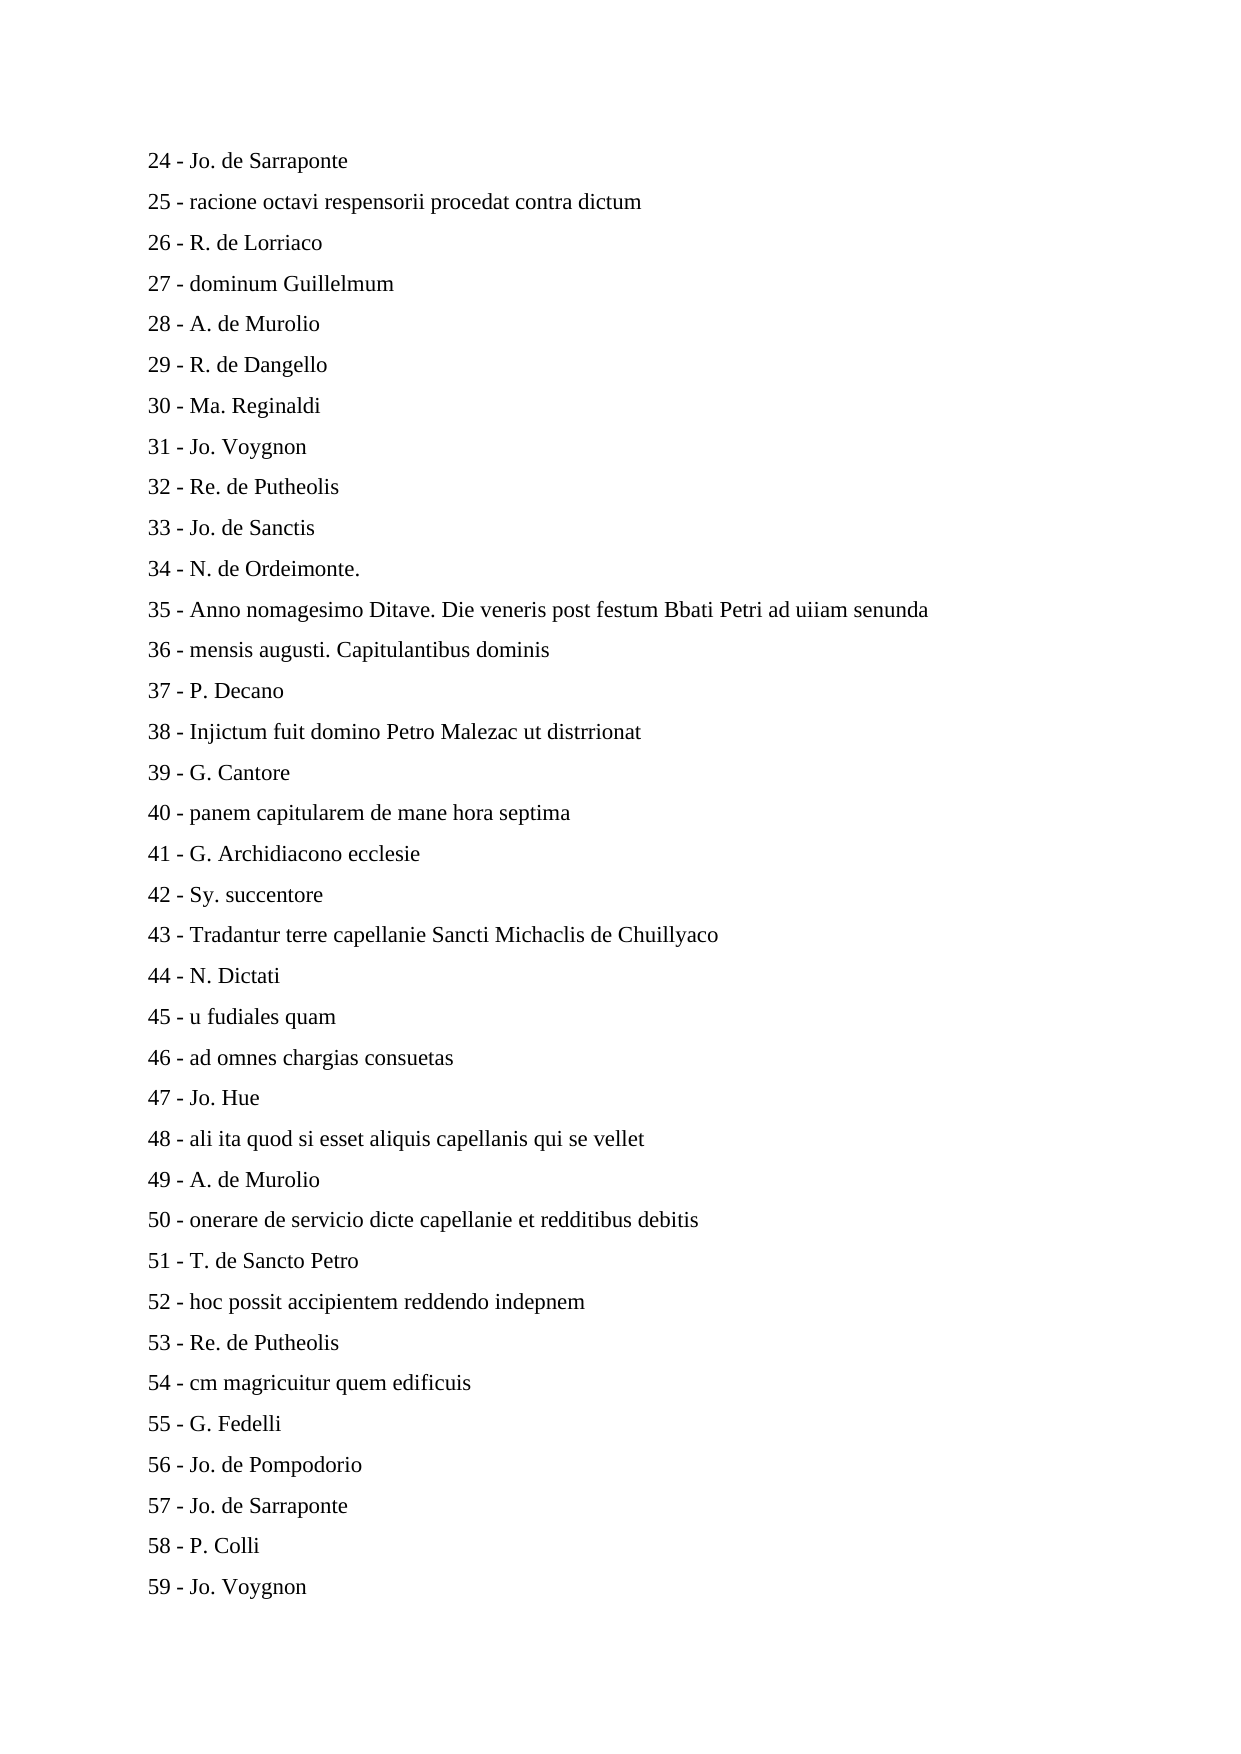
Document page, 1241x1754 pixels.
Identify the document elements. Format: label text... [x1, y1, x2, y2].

text 36 - mensis augusti. Capitulantibus dominis [148, 636, 1093, 663]
text 58 - P. Colli [148, 1532, 1093, 1559]
text 29 - R. de Dangello [148, 351, 1093, 378]
text 48 - ali ita quod si esset aliquis capellanis qui se vellet [148, 1125, 1093, 1151]
text 42 - Sy. succentore [148, 881, 1093, 907]
text 34 - N. de Ordeimonte. [148, 555, 1093, 581]
text 40 - panem capitularem de mane hora septima [148, 799, 1093, 826]
text 30 - Ma. Reginaldi [148, 392, 1093, 418]
text 27 - dominum Guillelmum [148, 270, 1093, 296]
text 39 - G. Cantore [148, 758, 1093, 785]
text 50 - onerare de servicio dicte capellanie et redditibus debitis [148, 1207, 1093, 1233]
text 35 - Anno nomagesimo Ditave. Die veneris post festum Bbati Petri ad uiiam senunda [148, 596, 1093, 622]
text 57 - Jo. de Sarraponte [148, 1492, 1093, 1518]
text 54 - cm magricuitur quem edificuis [148, 1369, 1093, 1396]
text 25 - racione octavi respensorii procedat contra dictum [148, 188, 1093, 215]
text 51 - T. de Sancto Petro [148, 1247, 1093, 1274]
text 45 - u fudiales quam [148, 1003, 1093, 1029]
text 41 - G. Archidiacono ecclesie [148, 840, 1093, 866]
text 47 - Jo. Hue [148, 1084, 1093, 1111]
text 38 - Injictum fuit domino Petro Malezac ut distrrionat [148, 718, 1093, 744]
text 59 - Jo. Voygnon [148, 1573, 1093, 1599]
text 44 - N. Dictati [148, 962, 1093, 988]
text 31 - Jo. Voygnon [148, 433, 1093, 459]
text 26 - R. de Lorriaco [148, 229, 1093, 255]
text 37 - P. Decano [148, 677, 1093, 703]
text 49 - A. de Murolio [148, 1166, 1093, 1192]
text 55 - G. Fedelli [148, 1410, 1093, 1437]
text 28 - A. de Murolio [148, 311, 1093, 337]
text 56 - Jo. de Pompodorio [148, 1451, 1093, 1477]
text 32 - Re. de Putheolis [148, 473, 1093, 500]
text 52 - hoc possit accipientem reddendo indepnem [148, 1288, 1093, 1314]
text 24 - Jo. de Sarraponte [148, 148, 1093, 174]
text 53 - Re. de Putheolis [148, 1329, 1093, 1355]
text 46 - ad omnes chargias consuetas [148, 1044, 1093, 1070]
text 33 - Jo. de Sanctis [148, 514, 1093, 541]
text 43 - Tradantur terre capellanie Sancti Michaclis de Chuillyaco [148, 921, 1093, 948]
